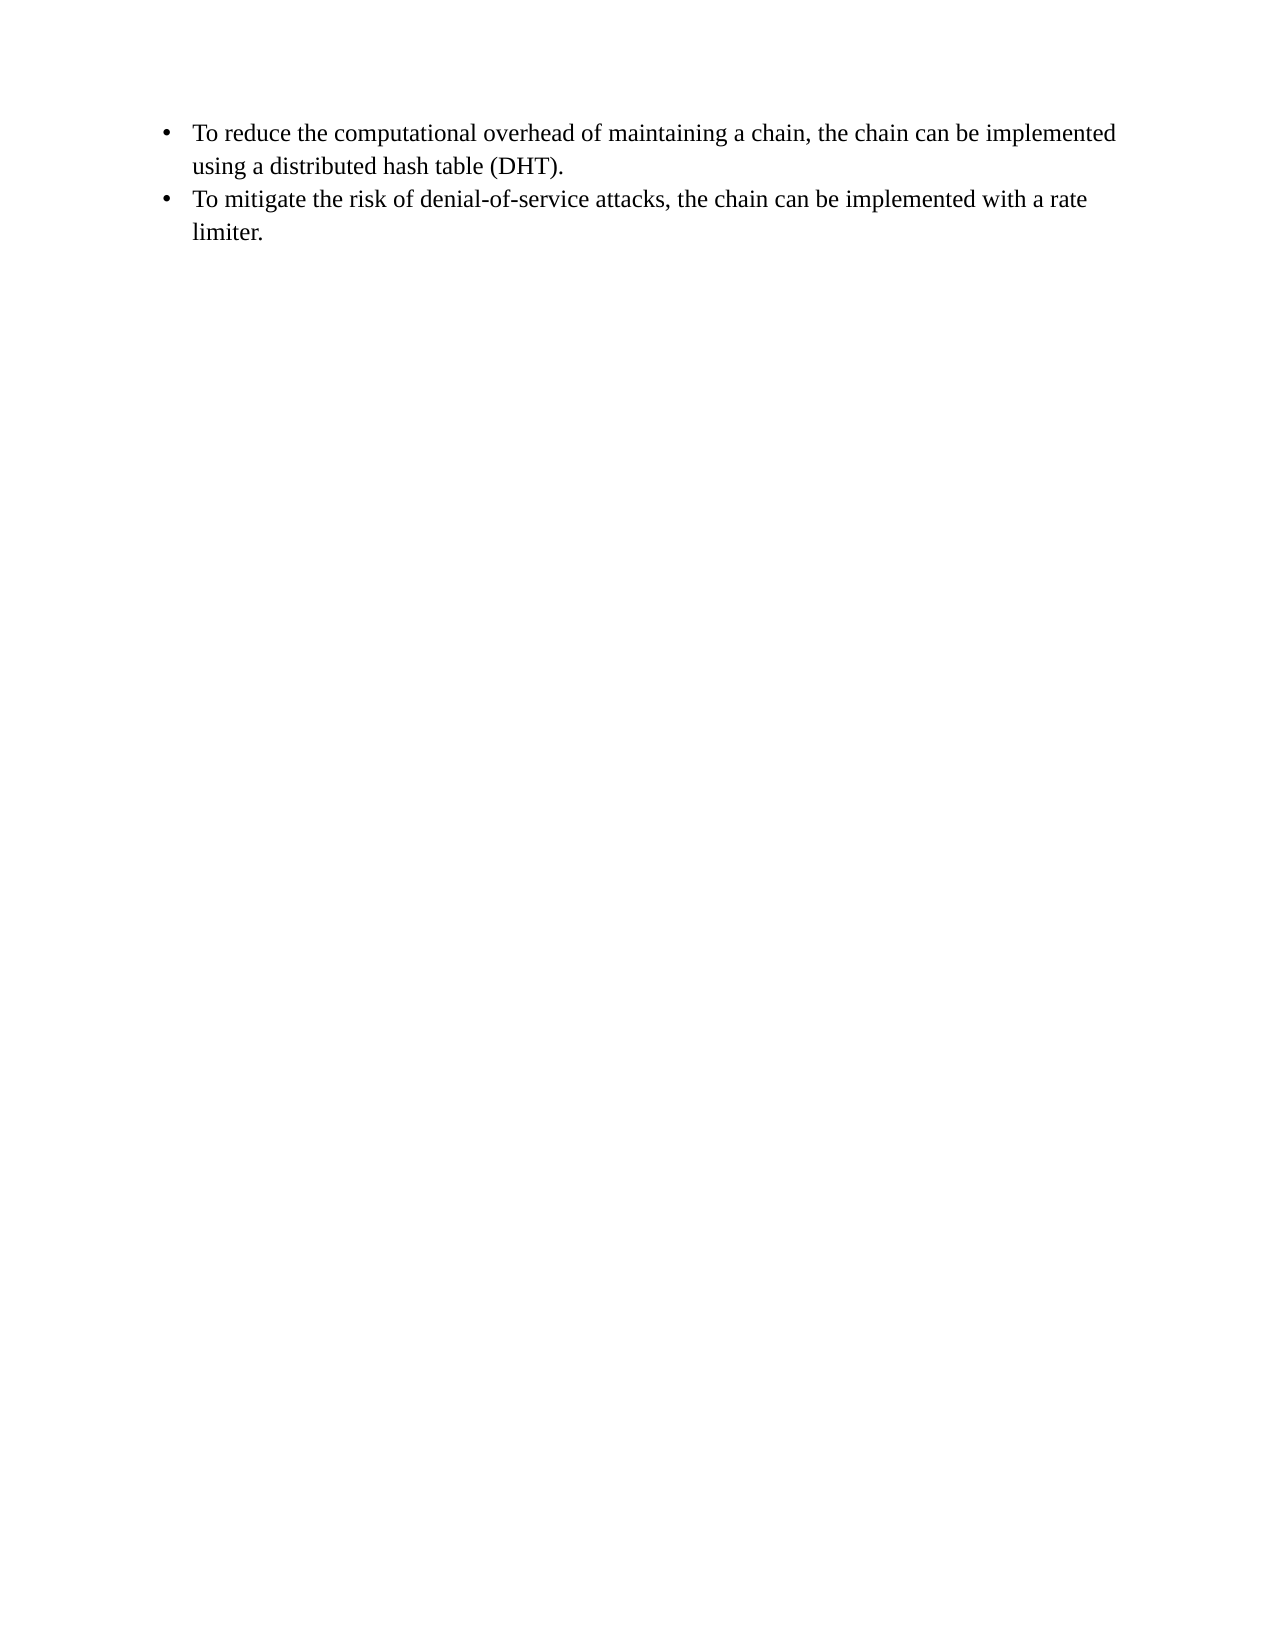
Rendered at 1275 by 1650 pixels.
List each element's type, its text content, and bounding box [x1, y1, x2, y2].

list To mitigate the risk of denial-of-service attacks, the chain can be implemented with a rate limiter. [162, 184, 1157, 246]
list To reduce the computational overhead of maintaining a chain, the chain can be implemented using a distributed hash table (DHT). [162, 118, 1157, 180]
